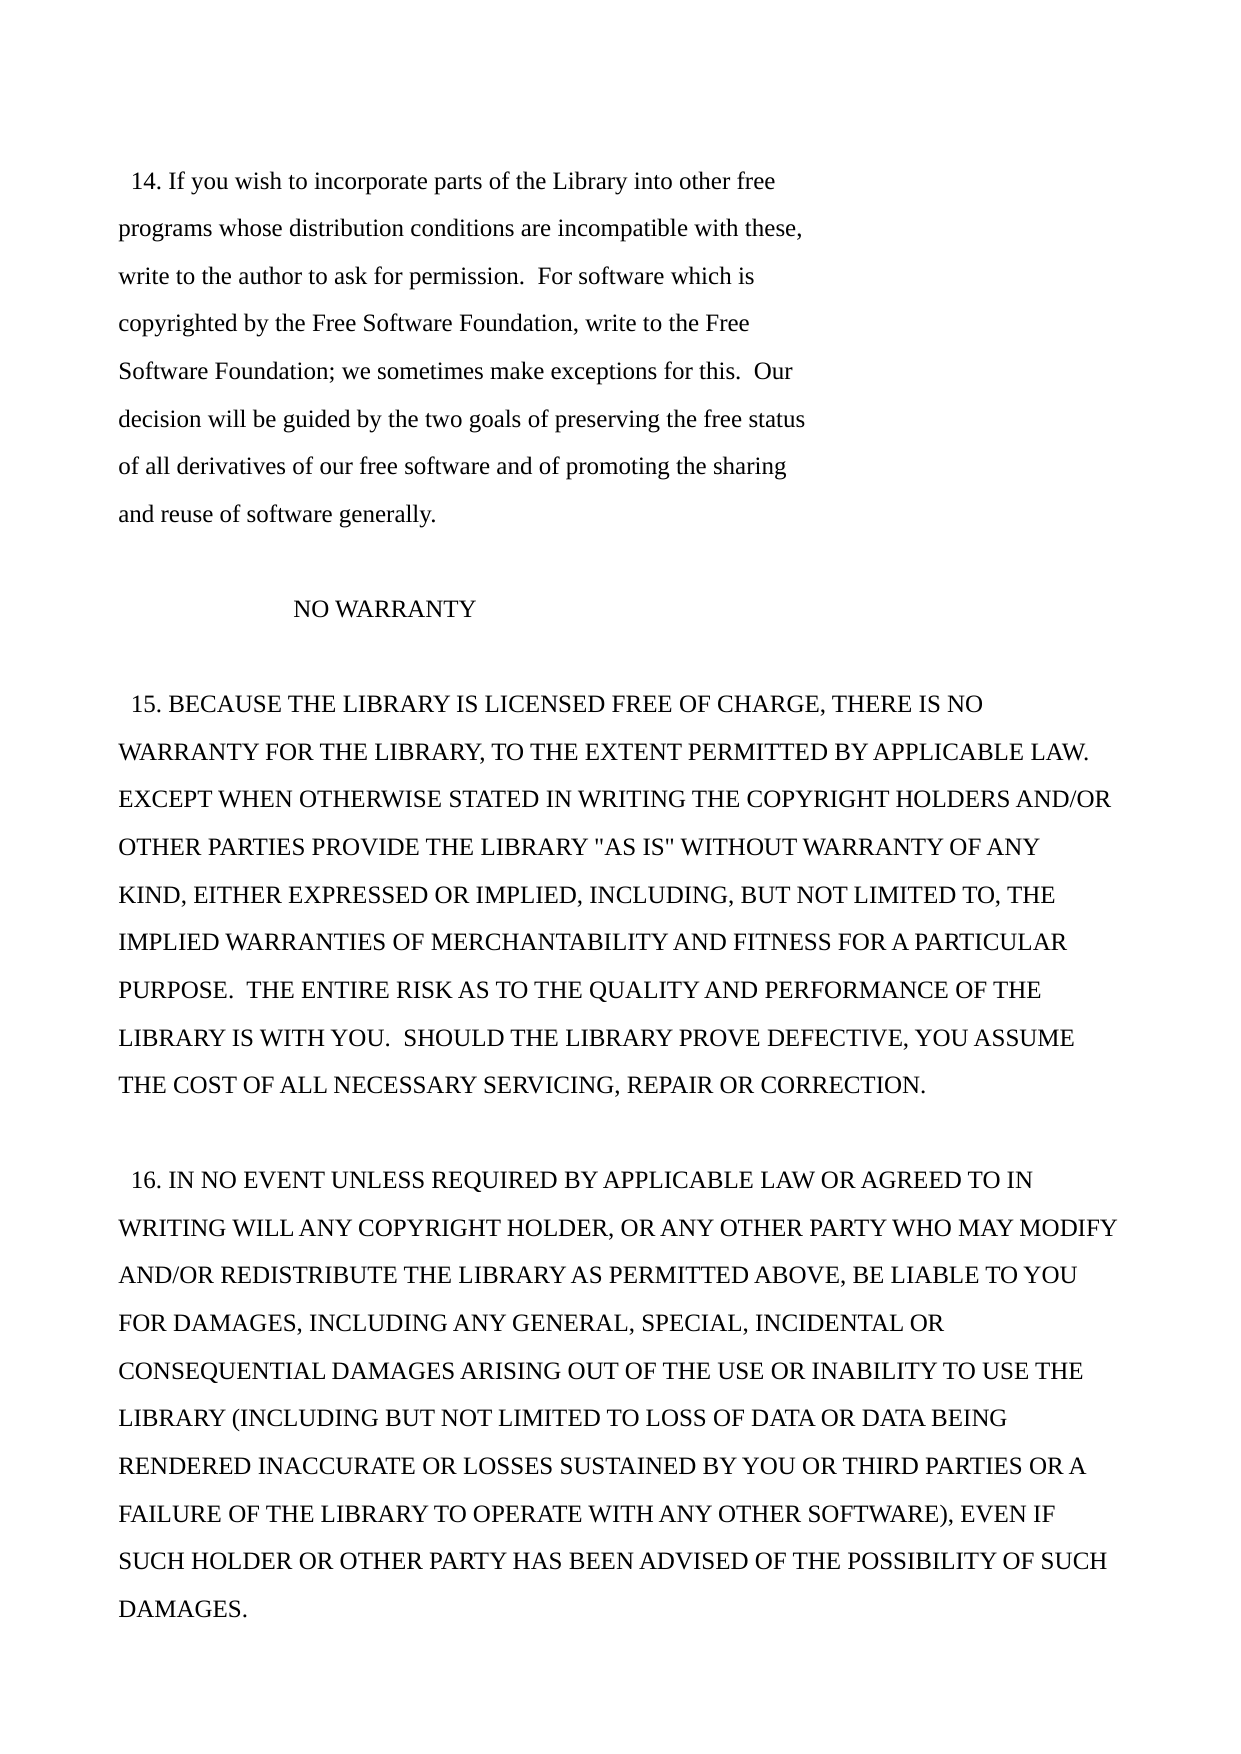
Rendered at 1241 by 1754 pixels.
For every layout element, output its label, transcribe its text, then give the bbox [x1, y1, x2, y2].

text OTHER PARTIES PROVIDE THE LIBRARY "AS IS" WITHOUT WARRANTY OF ANY [118, 832, 1122, 861]
text 16. IN NO EVENT UNLESS REQUIRED BY APPLICABLE LAW OR AGREED TO IN [118, 1165, 1122, 1194]
text THE COST OF ALL NECESSARY SERVICING, REPAIR OR CORRECTION. [118, 1070, 1122, 1099]
text FOR DAMAGES, INCLUDING ANY GENERAL, SPECIAL, INCIDENTAL OR [118, 1308, 1122, 1337]
text write to the author to ask for permission. For software which is [118, 261, 1122, 290]
text NO WARRANTY [118, 594, 1122, 623]
text FAILURE OF THE LIBRARY TO OPERATE WITH ANY OTHER SOFTWARE), EVEN IF [118, 1499, 1122, 1527]
text SUCH HOLDER OR OTHER PARTY HAS BEEN ADVISED OF THE POSSIBILITY OF SUCH [118, 1546, 1122, 1575]
text WRITING WILL ANY COPYRIGHT HOLDER, OR ANY OTHER PARTY WHO MAY MODIFY [118, 1213, 1122, 1242]
text PURPOSE. THE ENTIRE RISK AS TO THE QUALITY AND PERFORMANCE OF THE [118, 975, 1122, 1004]
text Software Foundation; we sometimes make exceptions for this. Our [118, 356, 1122, 385]
text LIBRARY IS WITH YOU. SHOULD THE LIBRARY PROVE DEFECTIVE, YOU ASSUME [118, 1023, 1122, 1051]
text 14. If you wish to incorporate parts of the Library into other free [118, 166, 1122, 194]
text IMPLIED WARRANTIES OF MERCHANTABILITY AND FITNESS FOR A PARTICULAR [118, 927, 1122, 956]
text of all derivatives of our free software and of promoting the sharing [118, 451, 1122, 480]
text DAMAGES. [118, 1594, 1122, 1623]
text programs whose distribution conditions are incompatible with these, [118, 213, 1122, 242]
text decision will be guided by the two goals of preserving the free status [118, 404, 1122, 432]
text LIBRARY (INCLUDING BUT NOT LIMITED TO LOSS OF DATA OR DATA BEING [118, 1403, 1122, 1432]
text RENDERED INACCURATE OR LOSSES SUSTAINED BY YOU OR THIRD PARTIES OR A [118, 1451, 1122, 1480]
text CONSEQUENTIAL DAMAGES ARISING OUT OF THE USE OR INABILITY TO USE THE [118, 1356, 1122, 1384]
text AND/OR REDISTRIBUTE THE LIBRARY AS PERMITTED ABOVE, BE LIABLE TO YOU [118, 1261, 1122, 1289]
text and reuse of software generally. [118, 499, 1122, 528]
text KIND, EITHER EXPRESSED OR IMPLIED, INCLUDING, BUT NOT LIMITED TO, THE [118, 880, 1122, 908]
text copyrighted by the Free Software Foundation, write to the Free [118, 308, 1122, 337]
text EXCEPT WHEN OTHERWISE STATED IN WRITING THE COPYRIGHT HOLDERS AND/OR [118, 784, 1122, 813]
text WARRANTY FOR THE LIBRARY, TO THE EXTENT PERMITTED BY APPLICABLE LAW. [118, 737, 1122, 766]
text 15. BECAUSE THE LIBRARY IS LICENSED FREE OF CHARGE, THERE IS NO [118, 689, 1122, 718]
